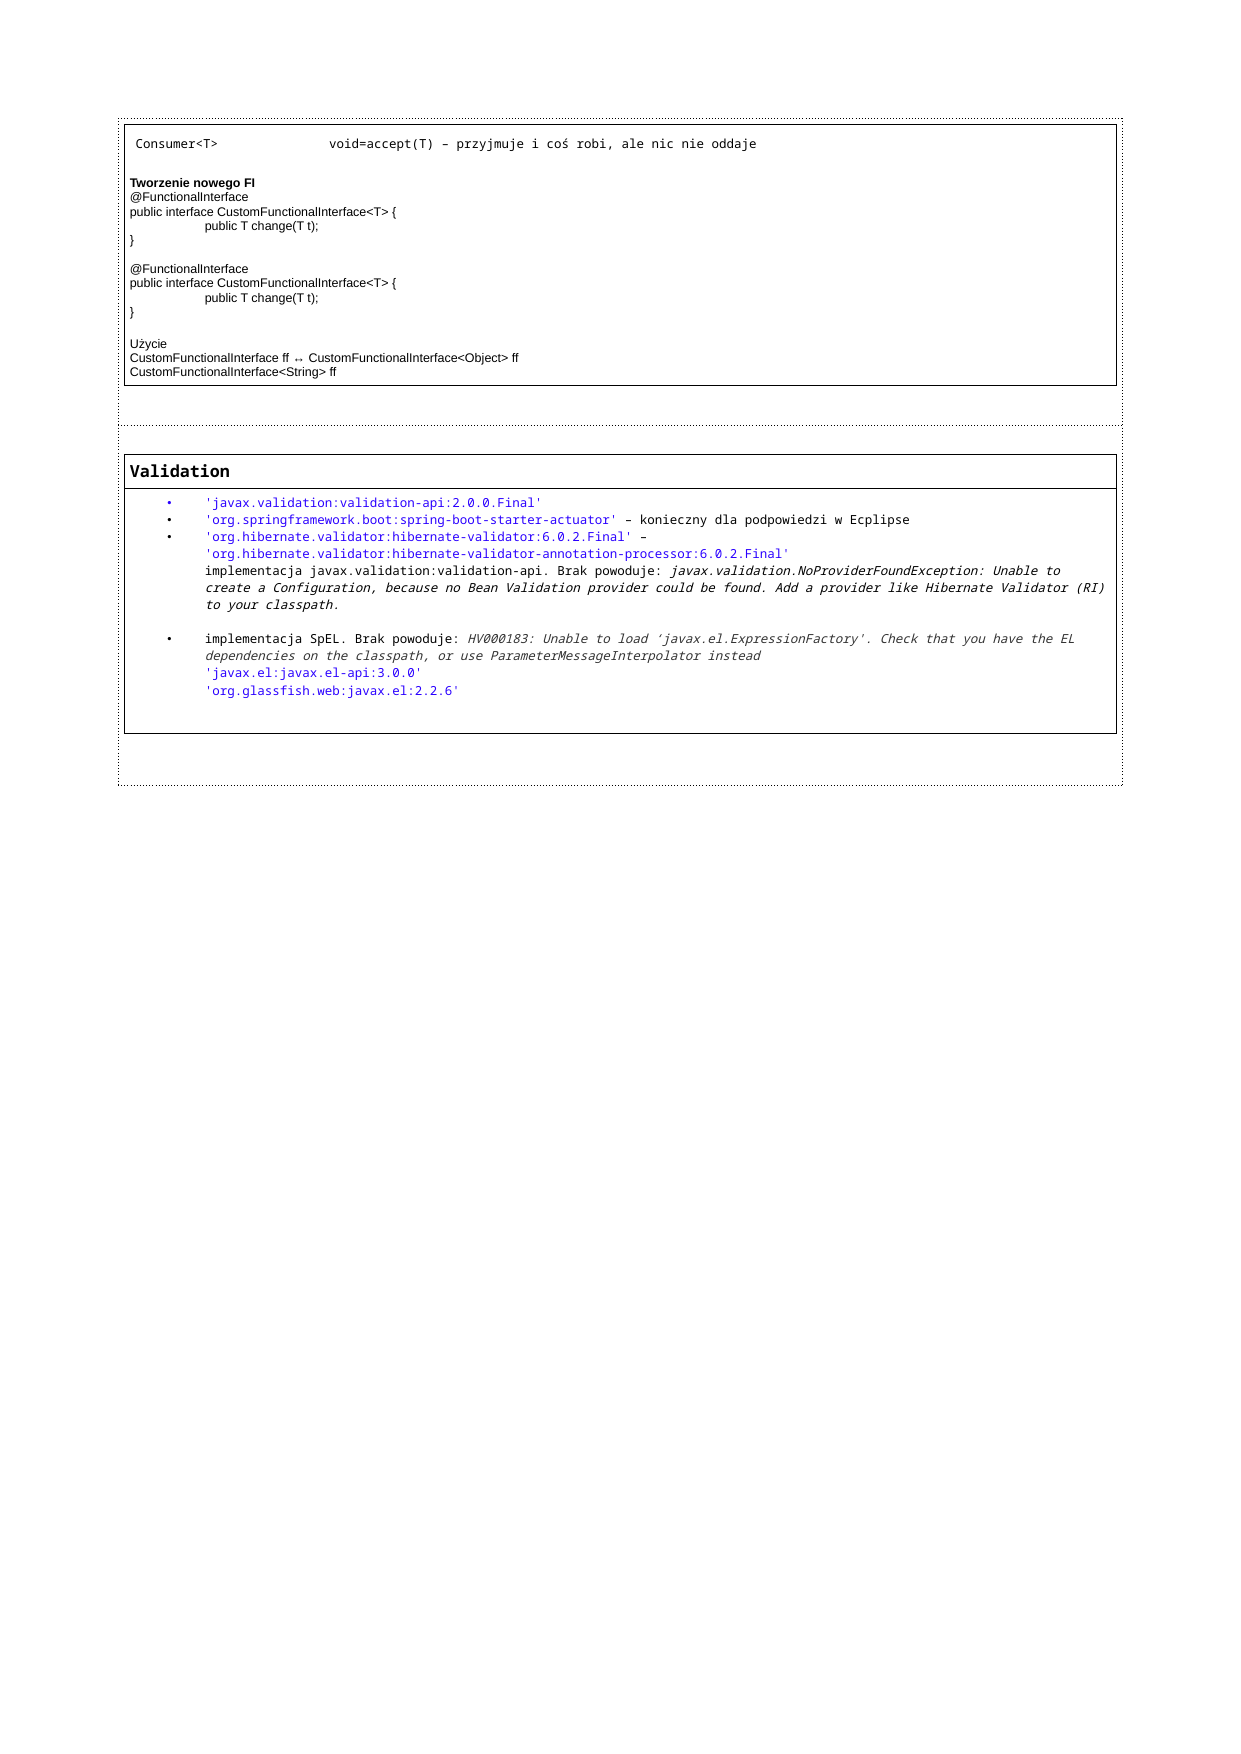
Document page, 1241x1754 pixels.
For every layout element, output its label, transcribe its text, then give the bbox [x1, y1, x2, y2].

table_cell Consumer<T> [130, 130, 323, 158]
table_cell void=accept(T) – przyjmuje i coś robi, ale nic nie oddaje [323, 130, 1111, 158]
table_cell [118, 118, 1122, 425]
table_cell [118, 425, 1122, 784]
table_header Validation [125, 455, 1116, 488]
table_cell Tworzenie nowego FI @FunctionalInterface public interface CustomFunctionalInterface<T> { public T change(T t); } @FunctionalInterface public interface CustomFunctionalInterface<T> { public T change(T t); } Użycie CustomFunctionalInterface ff ↔ CustomFunctionalInterface<Object> ff CustomFunctionalInterface<String> ff [125, 125, 1116, 385]
table_cell 'javax.validation:validation-api:2.0.0.Final' 'org.springframework.boot:spring-boot-starter-actuator' – konieczny dla podpowiedzi w Ecplipse 'org.hibernate.validator:hibernate-validator:6.0.2.Final' – 'org.hibernate.validator:hibernate-validator-annotation-processor:6.0.2.Final' implementacja javax.validation:validation-api. Brak powoduje: javax.validation.NoProviderFoundException: Unable to create a Configuration, because no Bean Validation provider could be found. Add a provider like Hibernate Validator (RI) to your classpath. implementacja SpEL. Brak powoduje: HV000183: Unable to load ‘javax.el.ExpressionFactory'. Check that you have the EL dependencies on the classpath, or use ParameterMessageInterpolator instead 'javax.el:javax.el-api:3.0.0' 'org.glassfish.web:javax.el:2.2.6' [125, 489, 1116, 733]
